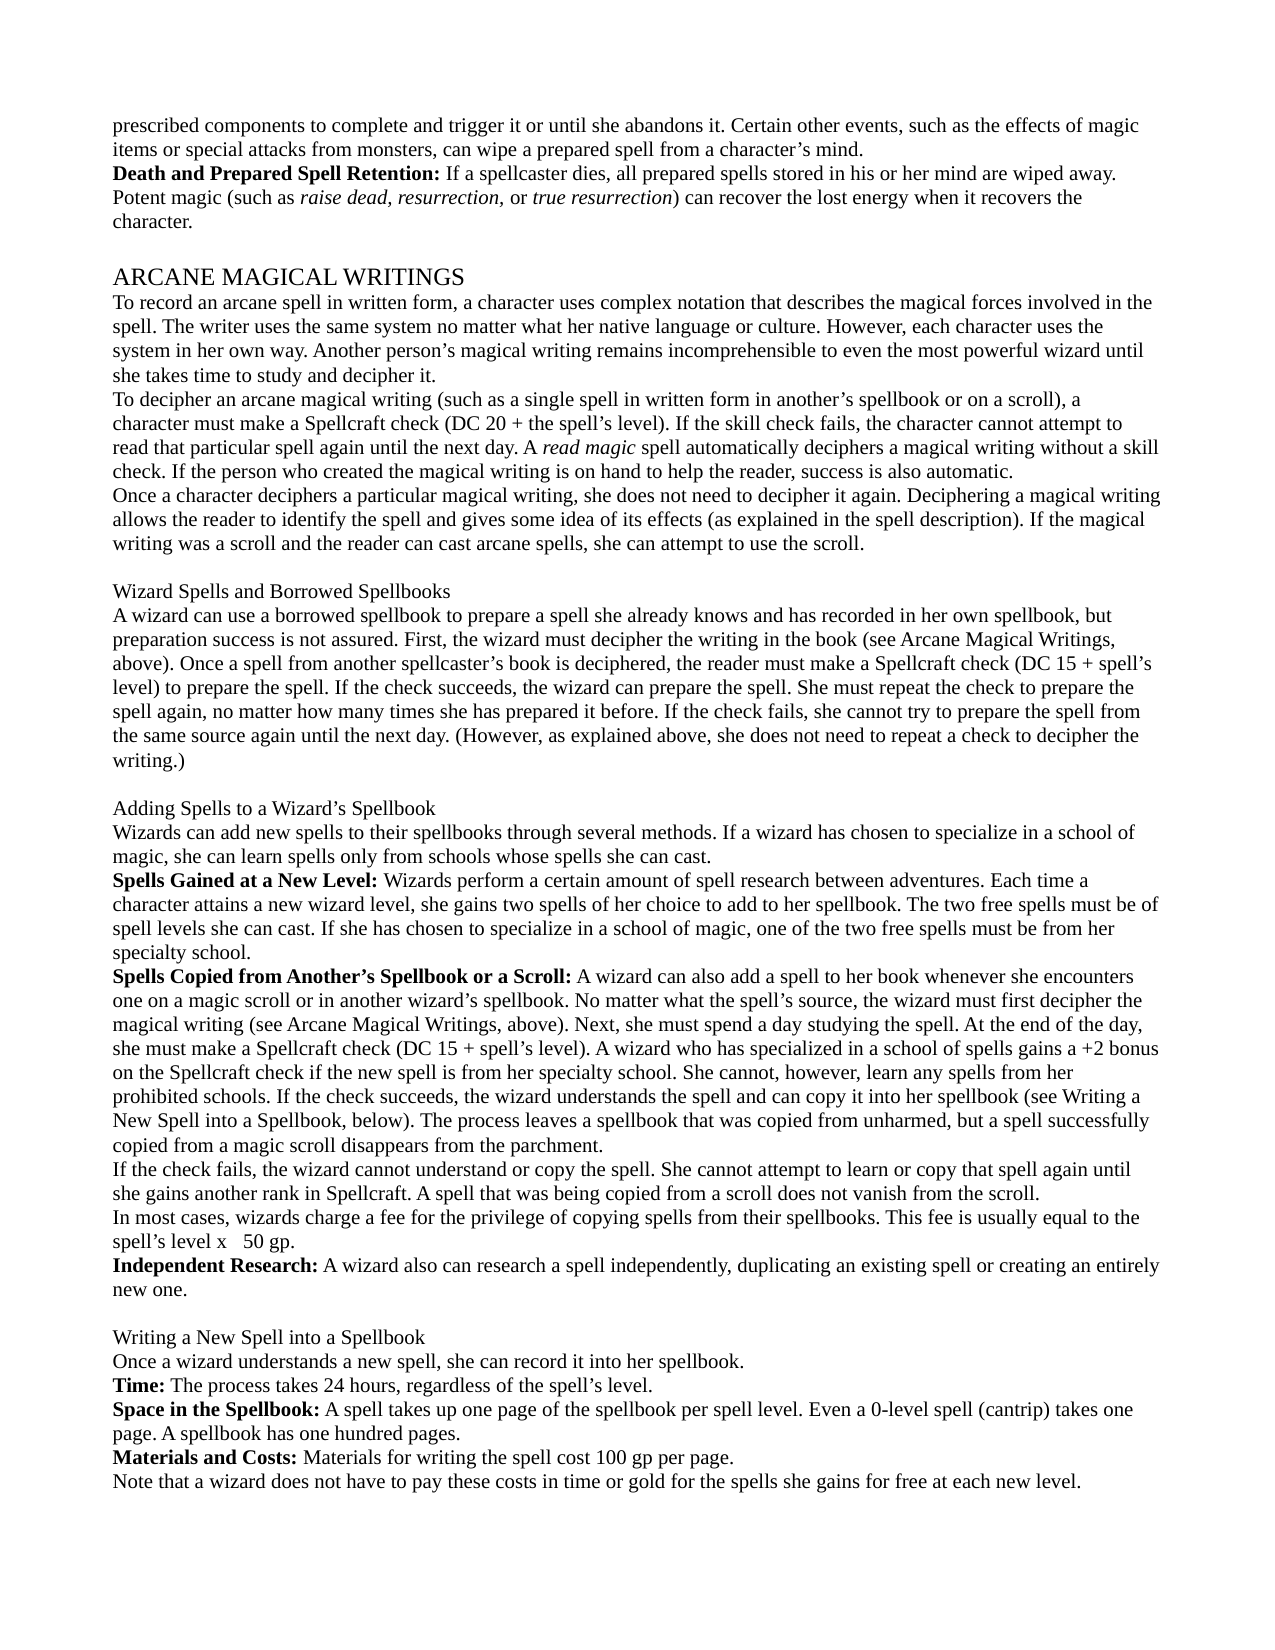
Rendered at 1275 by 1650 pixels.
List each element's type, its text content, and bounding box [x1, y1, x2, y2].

text Death and Prepared Spell Retention: If a spellcaster dies, all prepared spells stored in his or her mind are wiped away. Potent magic (such as raise dead, resurrection, or true resurrection) can recover the lost energy when it recovers the character. [112, 161, 1162, 233]
text Writing a New Spell into a Spellbook [112, 1325, 1162, 1349]
text Wizards can add new spells to their spellbooks through several methods. If a wizard has chosen to specialize in a school of magic, she can learn spells only from schools whose spells she can cast. [112, 820, 1162, 868]
text Wizard Spells and Borrowed Spellbooks [112, 579, 1162, 603]
text If the check fails, the wizard cannot understand or copy the spell. She cannot attempt to learn or copy that spell again until she gains another rank in Spellcraft. A spell that was being copied from a scroll does not vanish from the scroll. [112, 1157, 1162, 1205]
text To decipher an arcane magical writing (such as a single spell in written form in another’s spellbook or on a scroll), a character must make a Spellcraft check (DC 20 + the spell’s level). If the skill check fails, the character cannot attempt to read that particular spell again until the next day. A read magic spell automatically deciphers a magical writing without a skill check. If the person who created the magical writing is on hand to help the reader, success is also automatic. [112, 387, 1162, 483]
text Once a character deciphers a particular magical writing, she does not need to decipher it again. Deciphering a magical writing allows the reader to identify the spell and gives some idea of its effects (as explained in the spell description). If the magical writing was a scroll and the reader can cast arcane spells, she can attempt to use the scroll. [112, 483, 1162, 555]
text A wizard can use a borrowed spellbook to prepare a spell she already knows and has recorded in her own spellbook, but preparation success is not assured. First, the wizard must decipher the writing in the book (see Arcane Magical Writings, above). Once a spell from another spellcaster’s book is deciphered, the reader must make a Spellcraft check (DC 15 + spell’s level) to prepare the spell. If the check succeeds, the wizard can prepare the spell. She must repeat the check to prepare the spell again, no matter how many times she has prepared it before. If the check fails, she cannot try to prepare the spell from the same source again until the next day. (However, as explained above, she does not need to repeat a check to decipher the writing.) [112, 603, 1162, 772]
text Once a wizard understands a new spell, she can record it into her spellbook. [112, 1349, 1162, 1373]
text Independent Research: A wizard also can research a spell independently, duplicating an existing spell or creating an entirely new one. [112, 1253, 1162, 1301]
text Materials and Costs: Materials for writing the spell cost 100 gp per page. [112, 1445, 1162, 1469]
text In most cases, wizards charge a fee for the privilege of copying spells from their spellbooks. This fee is usually equal to the spell’s level x50 gp. [112, 1205, 1162, 1253]
text Adding Spells to a Wizard’s Spellbook [112, 796, 1162, 820]
text Spells Copied from Another’s Spellbook or a Scroll: A wizard can also add a spell to her book whenever she encounters one on a magic scroll or in another wizard’s spellbook. No matter what the spell’s source, the wizard must first decipher the magical writing (see Arcane Magical Writings, above). Next, she must spend a day studying the spell. At the end of the day, she must make a Spellcraft check (DC 15 + spell’s level). A wizard who has specialized in a school of spells gains a +2 bonus on the Spellcraft check if the new spell is from her specialty school. She cannot, however, learn any spells from her prohibited schools. If the check succeeds, the wizard understands the spell and can copy it into her spellbook (see Writing a New Spell into a Spellbook, below). The process leaves a spellbook that was copied from unharmed, but a spell successfully copied from a magic scroll disappears from the parchment. [112, 964, 1162, 1157]
text Space in the Spellbook: A spell takes up one page of the spellbook per spell level. Even a 0-level spell (cantrip) takes one page. A spellbook has one hundred pages. [112, 1397, 1162, 1445]
text To record an arcane spell in written form, a character uses complex notation that describes the magical forces involved in the spell. The writer uses the same system no matter what her native language or culture. However, each character uses the system in her own way. Another person’s magical writing remains incomprehensible to even the most powerful wizard until she takes time to study and decipher it. [112, 290, 1162, 387]
text Time: The process takes 24 hours, regardless of the spell’s level. [112, 1373, 1162, 1397]
text Spells Gained at a New Level: Wizards perform a certain amount of spell research between adventures. Each time a character attains a new wizard level, she gains two spells of her choice to add to her spellbook. The two free spells must be of spell levels she can cast. If she has chosen to specialize in a school of magic, one of the two free spells must be from her specialty school. [112, 868, 1162, 964]
text prescribed components to complete and trigger it or until she abandons it. Certain other events, such as the effects of magic items or special attacks from monsters, can wipe a prepared spell from a character’s mind. [112, 112, 1162, 161]
text Note that a wizard does not have to pay these costs in time or gold for the spells she gains for free at each new level. [112, 1469, 1162, 1493]
text ARCANE MAGICAL WRITINGS [112, 262, 1162, 290]
